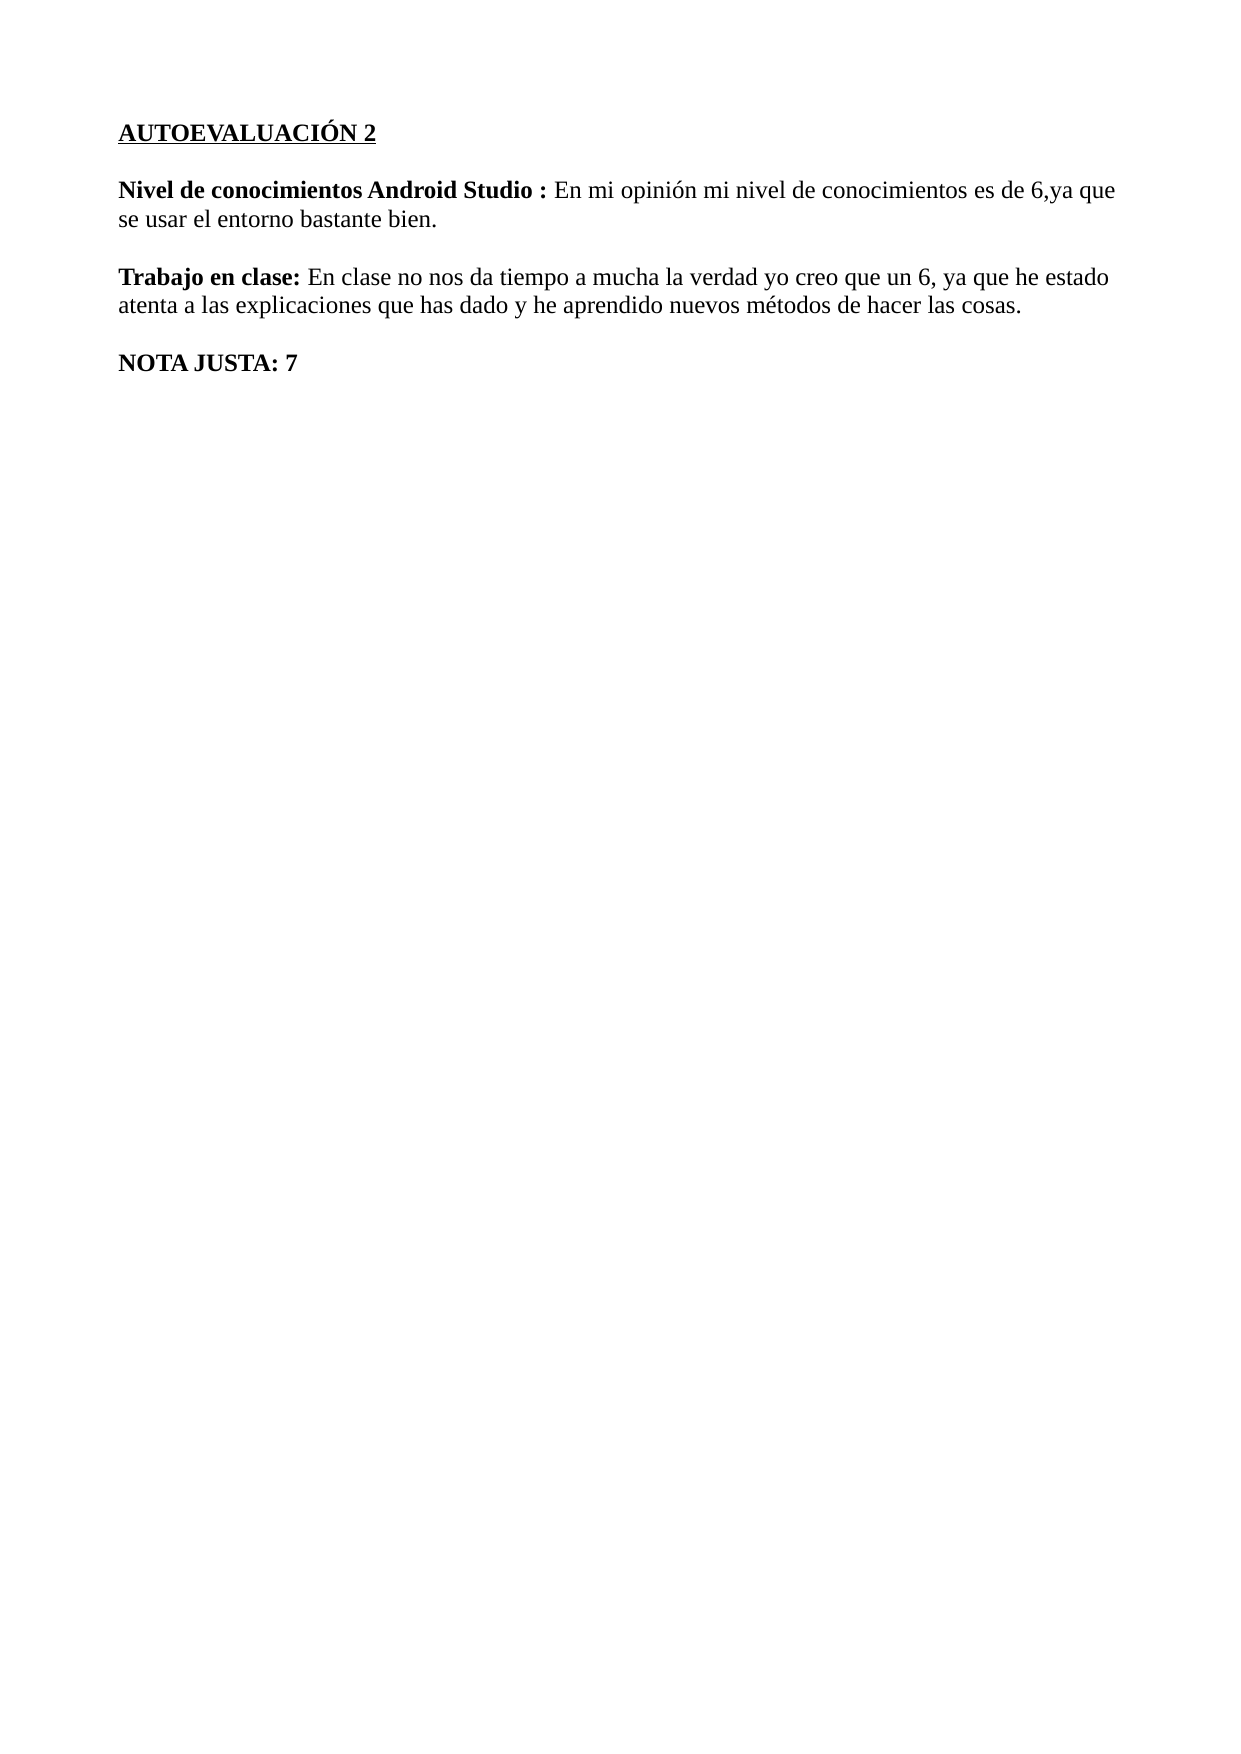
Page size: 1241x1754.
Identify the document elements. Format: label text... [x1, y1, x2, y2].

text AUTOEVALUACIÓN 2 [118, 118, 1122, 147]
text Trabajo en clase: En clase no nos da tiempo a mucha la verdad yo creo que un 6, ya que he estado atenta a las explicaciones que has dado y he aprendido nuevos métodos de hacer las cosas. [118, 262, 1122, 319]
text Nivel de conocimientos Android Studio : En mi opinión mi nivel de conocimientos es de 6,ya que se usar el entorno bastante bien. [118, 176, 1122, 233]
text NOTA JUSTA: 7 [118, 348, 1122, 377]
